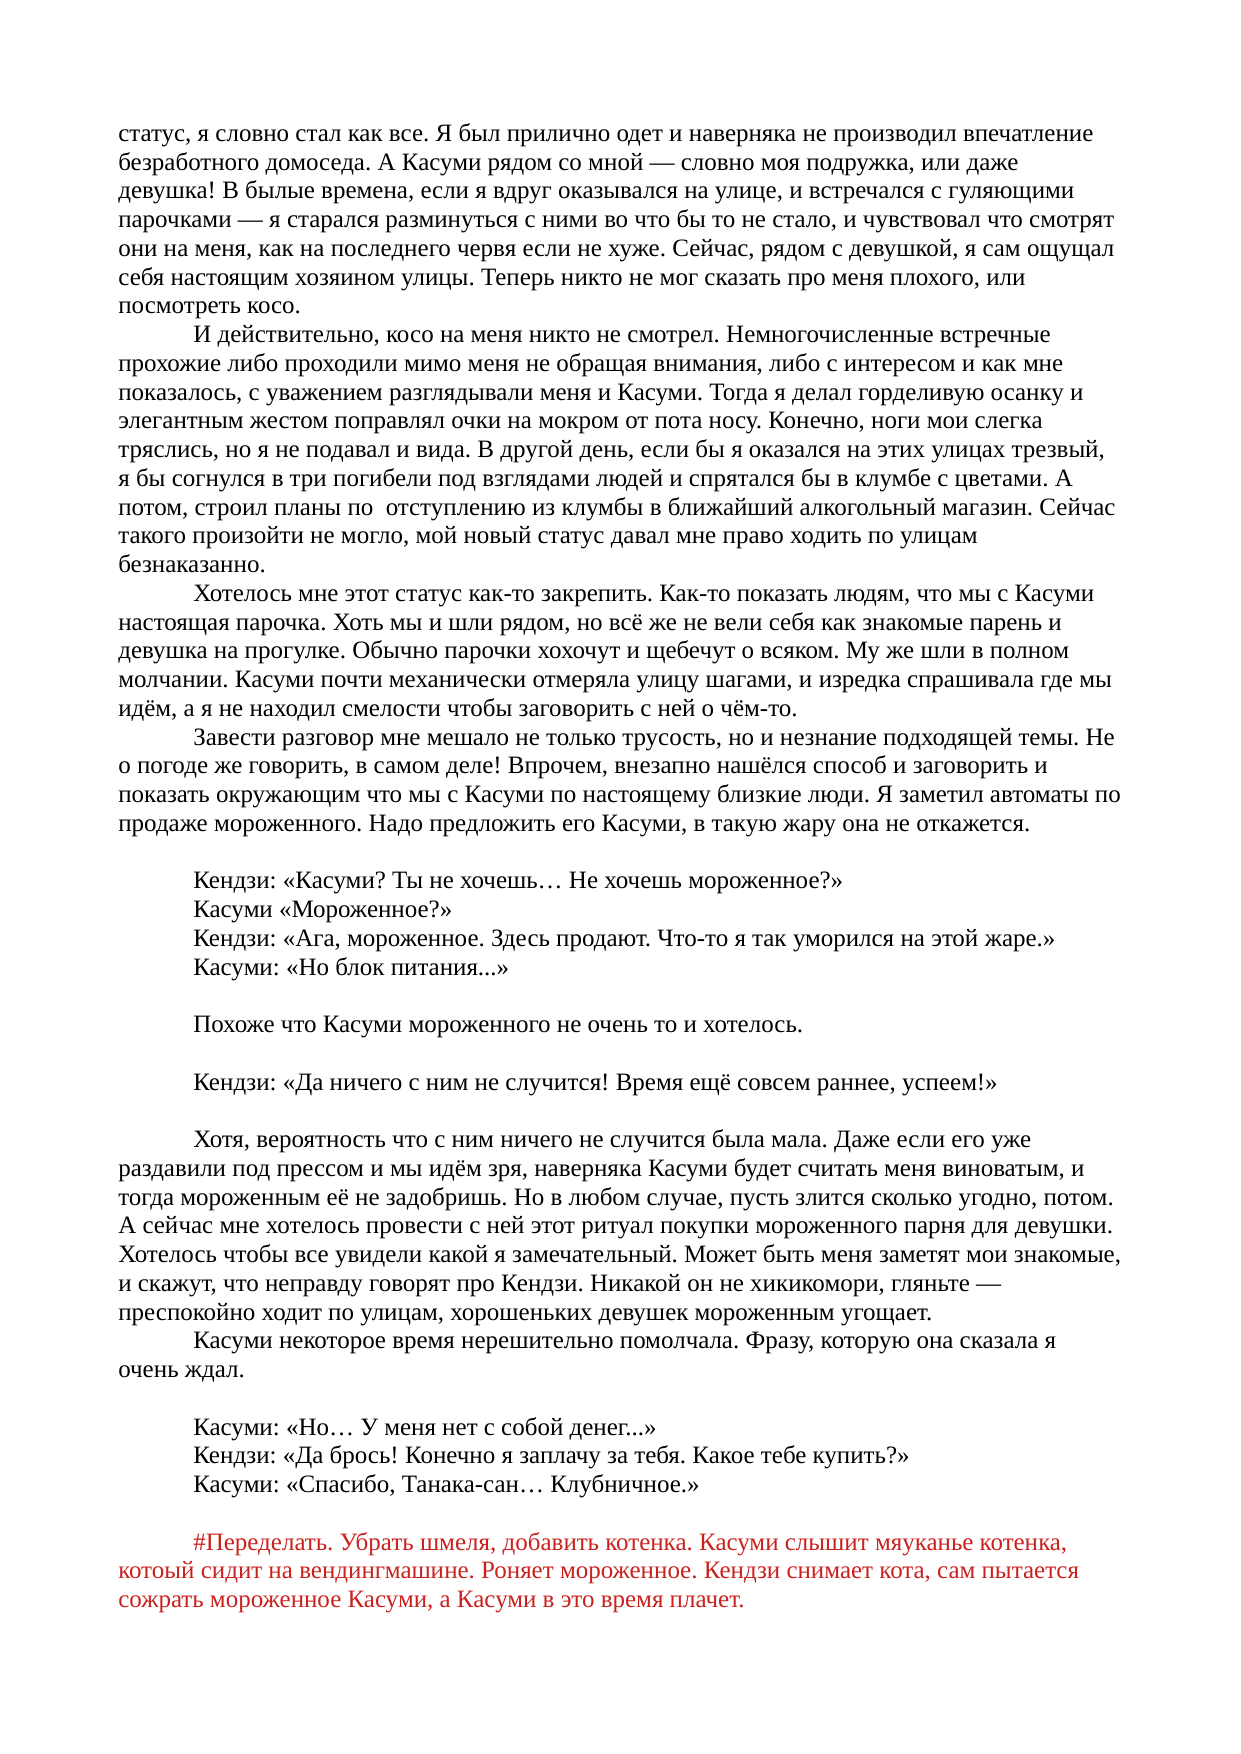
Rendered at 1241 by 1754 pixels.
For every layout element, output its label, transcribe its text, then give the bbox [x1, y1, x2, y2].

text Кендзи: «Касуми? Ты не хочешь… Не хочешь мороженное?» [118, 866, 1122, 894]
text Касуми некоторое время нерешительно помолчала. Фразу, которую она сказала я очень ждал. [118, 1326, 1122, 1383]
text Хотя, вероятность что с ним ничего не случится была мала. Даже если его уже раздавили под прессом и мы идём зря, наверняка Касуми будет считать меня виноватым, и тогда мороженным её не задобришь. Но в любом случае, пусть злится сколько угодно, потом. А сейчас мне хотелось провести с ней этот ритуал покупки мороженного парня для девушки. Хотелось чтобы все увидели какой я замечательный. Может быть меня заметят мои знакомые, и скажут, что неправду говорят про Кендзи. Никакой он не хикикомори, гляньте — преспокойно ходит по улицам, хорошеньких девушек мороженным угощает. [118, 1124, 1122, 1326]
text Касуми: «Но блок питания...» [118, 952, 1122, 981]
text Кендзи: «Да ничего с ним не случится! Время ещё совсем раннее, успеем!» [118, 1067, 1122, 1096]
text Похоже что Касуми мороженного не очень то и хотелось. [118, 1009, 1122, 1038]
text #Переделать. Убрать шмеля, добавить котенка. Касуми слышит мяуканье котенка, котоый сидит на вендингмашине. Роняет мороженное. Кендзи снимает кота, сам пытается сожрать мороженное Касуми, а Касуми в это время плачет. [118, 1527, 1122, 1613]
text И действительно, косо на меня никто не смотрел. Немногочисленные встречные прохожие либо проходили мимо меня не обращая внимания, либо с интересом и как мне показалось, с уважением разглядывали меня и Касуми. Тогда я делал горделивую осанку и элегантным жестом поправлял очки на мокром от пота носу. Конечно, ноги мои слегка тряслись, но я не подавал и вида. В другой день, если бы я оказался на этих улицах трезвый, я бы согнулся в три погибели под взглядами людей и спрятался бы в клумбе с цветами. А потом, строил планы по отступлению из клумбы в ближайший алкогольный магазин. Сейчас такого произойти не могло, мой новый статус давал мне право ходить по улицам безнаказанно. [118, 319, 1122, 578]
text статус, я словно стал как все. Я был прилично одет и наверняка не производил впечатление безработного домоседа. А Касуми рядом со мной — словно моя подружка, или даже девушка! В былые времена, если я вдруг оказывался на улице, и встречался с гуляющими парочками — я старался разминуться с ними во что бы то не стало, и чувствовал что смотрят они на меня, как на последнего червя если не хуже. Сейчас, рядом с девушкой, я сам ощущал себя настоящим хозяином улицы. Теперь никто не мог сказать про меня плохого, или посмотреть косо. [118, 118, 1122, 319]
text Кендзи: «Ага, мороженное. Здесь продают. Что-то я так уморился на этой жаре.» [118, 923, 1122, 952]
text Касуми: «Спасибо, Танака-сан… Клубничное.» [118, 1469, 1122, 1498]
text Завести разговор мне мешало не только трусость, но и незнание подходящей темы. Не о погоде же говорить, в самом деле! Впрочем, внезапно нашёлся способ и заговорить и показать окружающим что мы с Касуми по настоящему близкие люди. Я заметил автоматы по продаже мороженного. Надо предложить его Касуми, в такую жару она не откажется. [118, 722, 1122, 837]
text Кендзи: «Да брось! Конечно я заплачу за тебя. Какое тебе купить?» [118, 1441, 1122, 1469]
text Касуми «Мороженное?» [118, 894, 1122, 923]
text Хотелось мне этот статус как-то закрепить. Как-то показать людям, что мы с Касуми настоящая парочка. Хоть мы и шли рядом, но всё же не вели себя как знакомые парень и девушка на прогулке. Обычно парочки хохочут и щебечут о всяком. Му же шли в полном молчании. Касуми почти механически отмеряла улицу шагами, и изредка спрашивала где мы идём, а я не находил смелости чтобы заговорить с ней о чём-то. [118, 578, 1122, 722]
text Касуми: «Но… У меня нет с собой денег...» [118, 1412, 1122, 1441]
